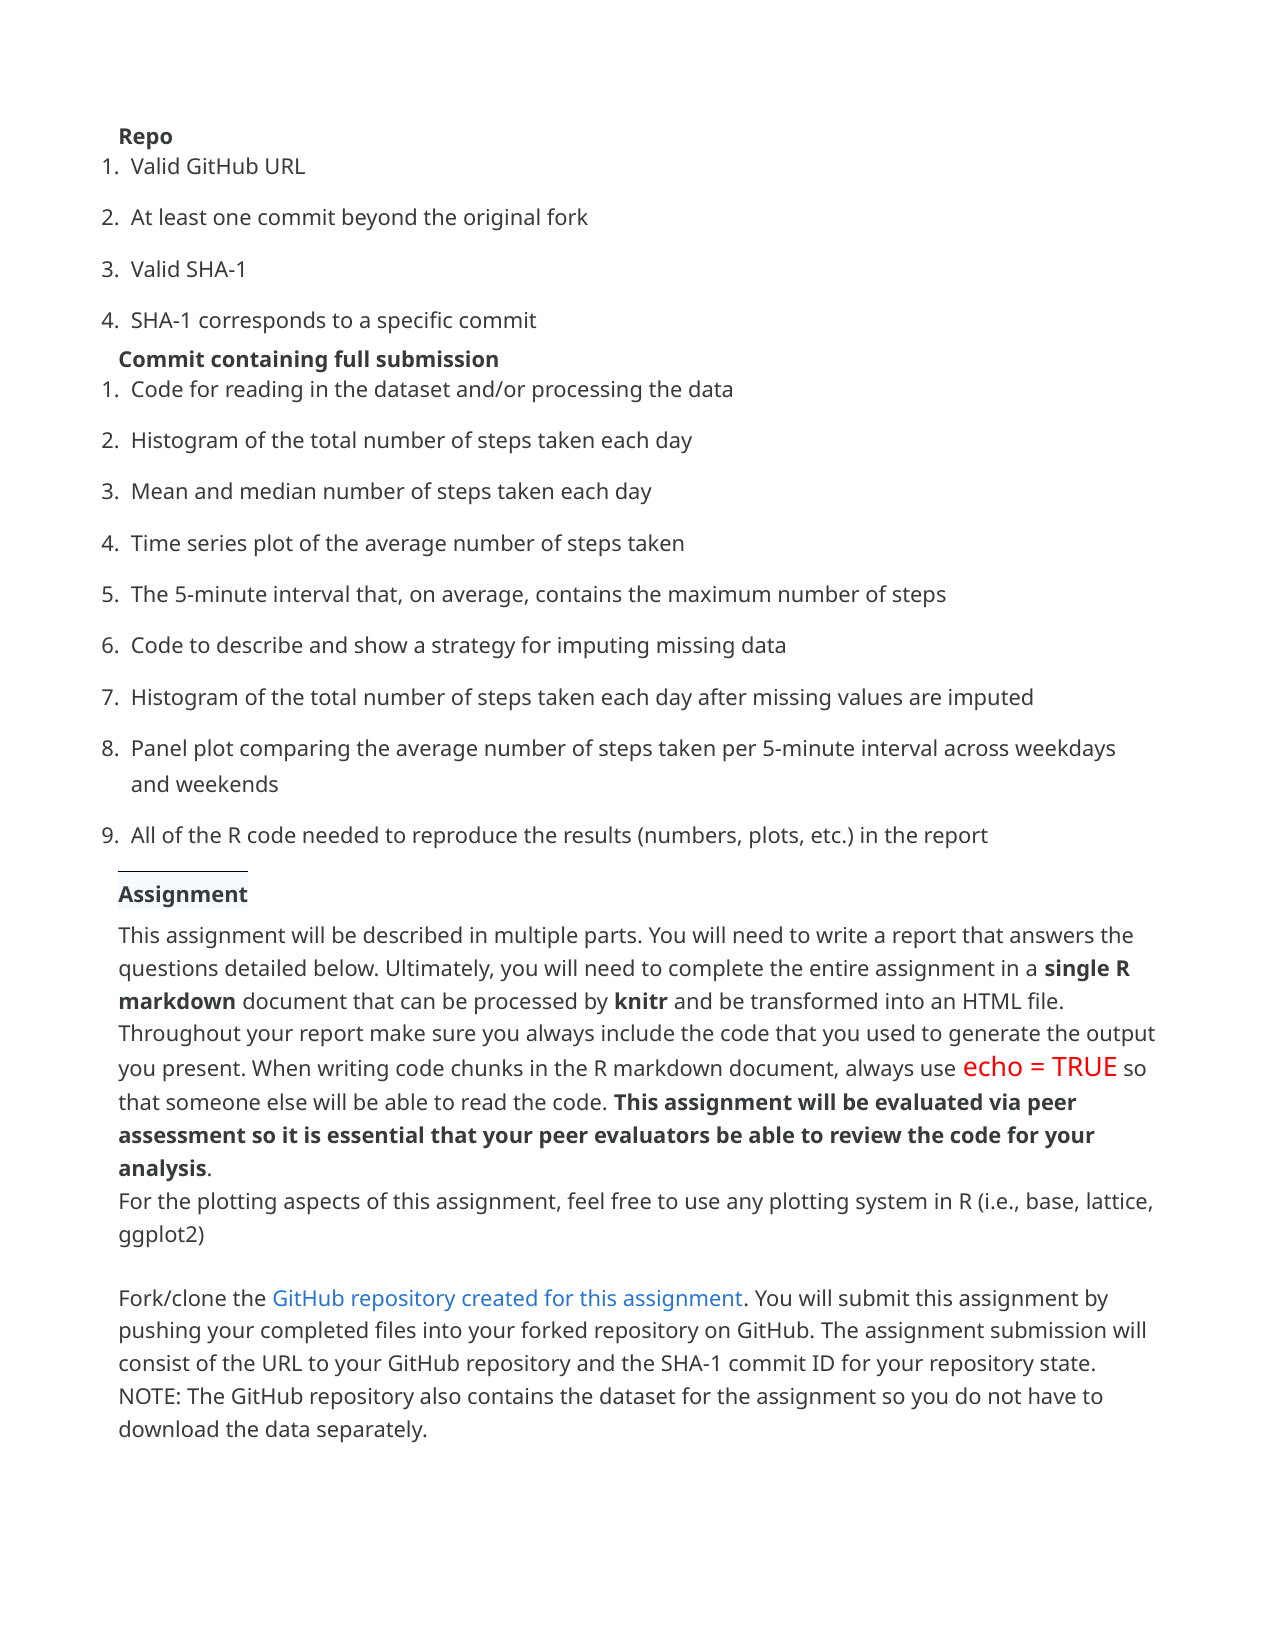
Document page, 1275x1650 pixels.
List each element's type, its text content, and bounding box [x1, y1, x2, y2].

list Histogram of the total number of steps taken each day [118, 425, 1157, 455]
list All of the R code needed to reproduce the results (numbers, plots, etc.) in the report [118, 820, 1157, 850]
text For the plotting aspects of this assignment, feel free to use any plotting system in R (i.e., base, lattice, ggplot2) [118, 1183, 1157, 1248]
list Valid GitHub URL [118, 151, 1157, 181]
list The 5-minute interval that, on average, contains the maximum number of steps [118, 579, 1157, 609]
list Mean and median number of steps taken each day [118, 476, 1157, 506]
text Assignment [118, 871, 1157, 909]
list Time series plot of the average number of steps taken [118, 528, 1157, 557]
list Code for reading in the dataset and/or processing the data [118, 373, 1157, 403]
list Histogram of the total number of steps taken each day after missing values are imputed [118, 682, 1157, 711]
list At least one commit beyond the original fork [118, 202, 1157, 232]
text Fork/clone the GitHub repository created for this assignment. You will submit this assignment by pushing your completed files into your forked repository on GitHub. The assignment submission will consist of the URL to your GitHub repository and the SHA-1 commit ID for your repository state. [118, 1280, 1157, 1378]
text NOTE: The GitHub repository also contains the dataset for the assignment so you do not have to download the data separately. [118, 1378, 1157, 1444]
list Valid SHA-1 [118, 254, 1157, 283]
list SHA-1 corresponds to a specific commit [118, 305, 1157, 335]
text Repo [118, 118, 1157, 151]
list Panel plot comparing the average number of steps taken per 5-minute interval across weekdays and weekends [118, 733, 1157, 798]
text Commit containing full submission [118, 341, 1157, 373]
text Throughout your report make sure you always include the code that you used to generate the output you present. When writing code chunks in the R markdown document, always use echo = TRUE so that someone else will be able to read the code. This assignment will be evaluated via peer assessment so it is essential that your peer evaluators be able to review the code for your analysis. [118, 1015, 1157, 1183]
text This assignment will be described in multiple parts. You will need to write a report that answers the questions detailed below. Ultimately, you will need to complete the entire assignment in a single R markdown document that can be processed by knitr and be transformed into an HTML file. [118, 917, 1157, 1015]
list Code to describe and show a strategy for imputing missing data [118, 630, 1157, 660]
